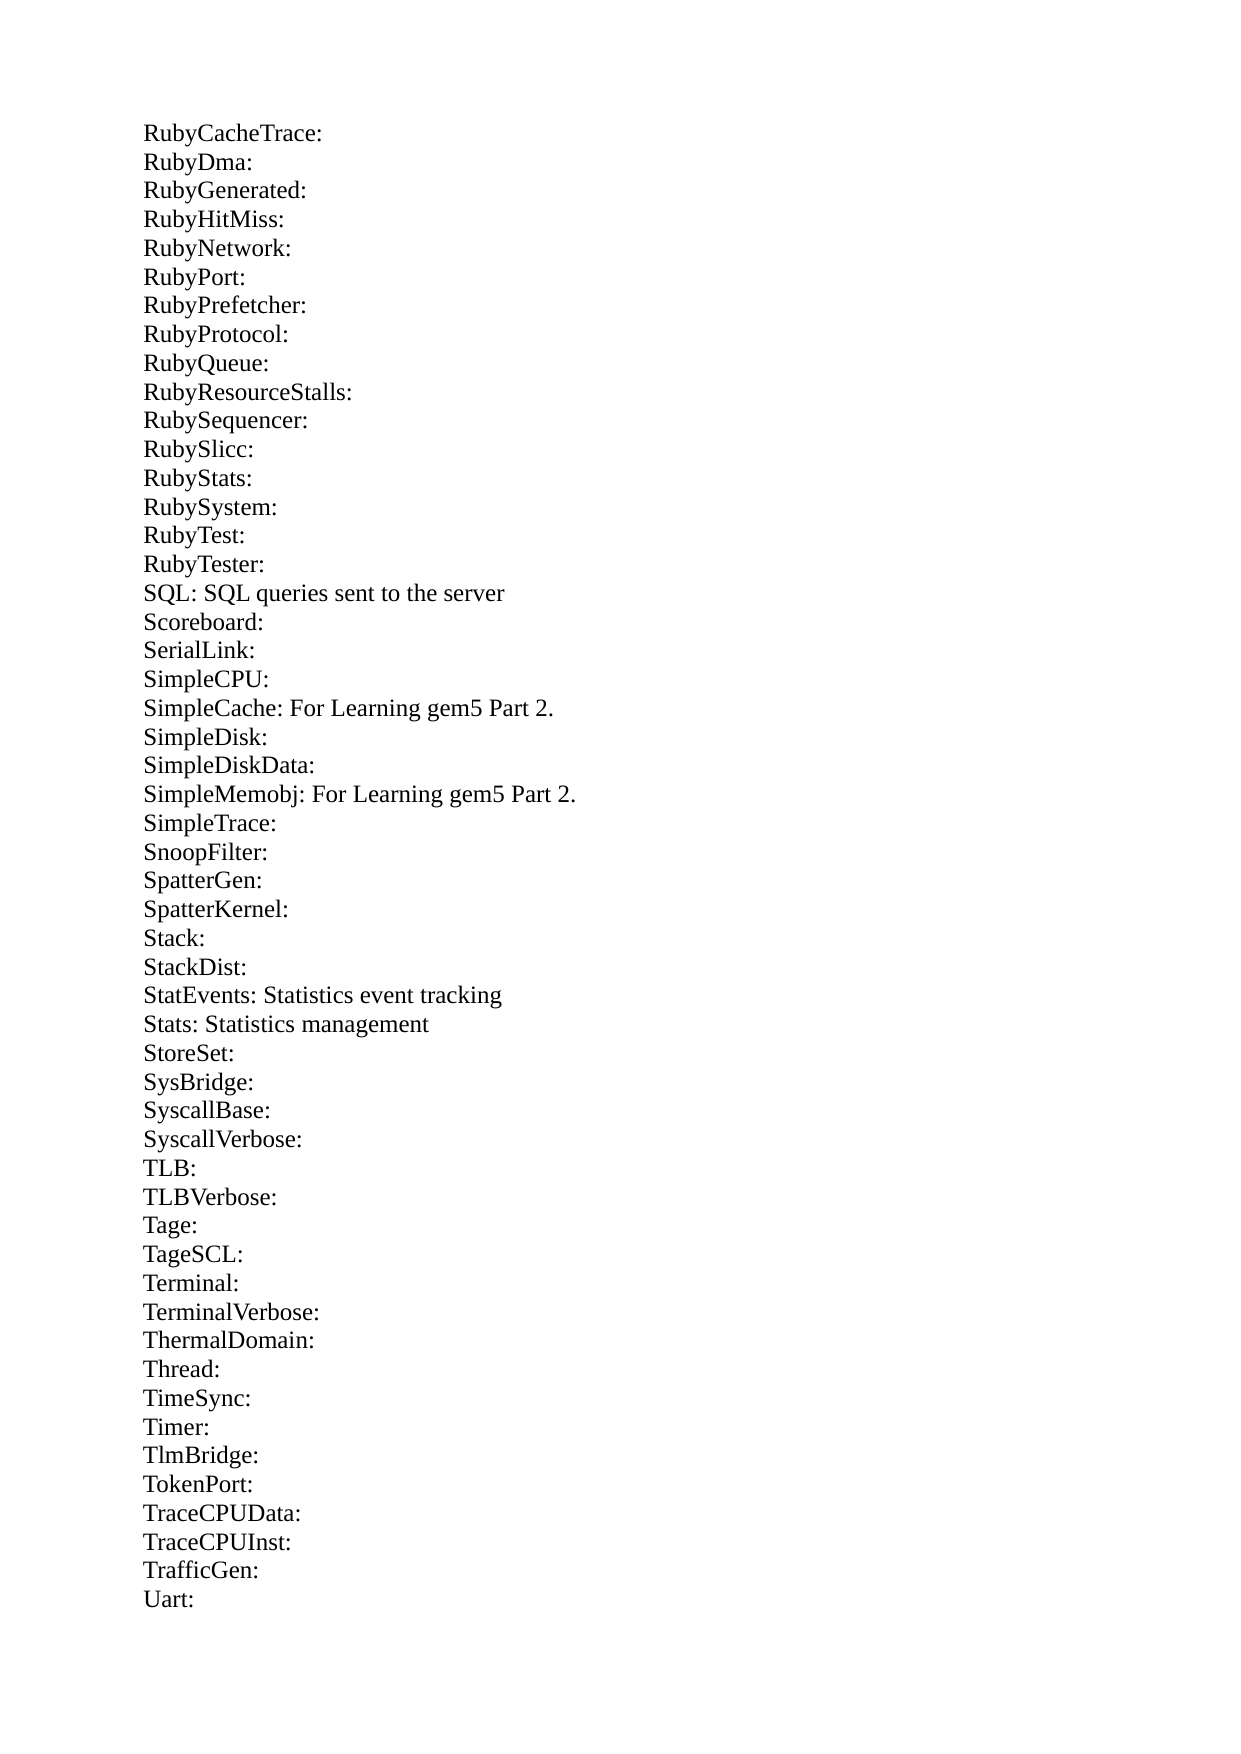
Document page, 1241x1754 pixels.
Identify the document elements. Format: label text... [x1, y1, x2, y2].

text RubySlicc: [118, 434, 1122, 463]
text TageSCL: [118, 1239, 1122, 1268]
text TerminalVerbose: [118, 1297, 1122, 1326]
text Thread: [118, 1354, 1122, 1383]
text Tage: [118, 1211, 1122, 1239]
text Terminal: [118, 1268, 1122, 1297]
text TrafficGen: [118, 1556, 1122, 1584]
text RubyPort: [118, 262, 1122, 291]
text RubyResourceStalls: [118, 377, 1122, 406]
text Timer: [118, 1412, 1122, 1441]
text RubyGenerated: [118, 176, 1122, 204]
text SysBridge: [118, 1067, 1122, 1096]
text RubyDma: [118, 147, 1122, 176]
text RubyStats: [118, 463, 1122, 492]
text SimpleCache: For Learning gem5 Part 2. [118, 693, 1122, 722]
text SnoopFilter: [118, 837, 1122, 866]
text SyscallBase: [118, 1096, 1122, 1124]
text SimpleMemobj: For Learning gem5 Part 2. [118, 779, 1122, 808]
text StoreSet: [118, 1038, 1122, 1067]
text SimpleDiskData: [118, 751, 1122, 779]
text RubyNetwork: [118, 233, 1122, 262]
text RubySystem: [118, 492, 1122, 521]
text SyscallVerbose: [118, 1124, 1122, 1153]
text RubyTester: [118, 549, 1122, 578]
text TimeSync: [118, 1383, 1122, 1412]
text RubyProtocol: [118, 319, 1122, 348]
text TLB: [118, 1153, 1122, 1182]
text StackDist: [118, 952, 1122, 981]
text SQL: SQL queries sent to the server [118, 578, 1122, 607]
text Uart: [118, 1584, 1122, 1613]
text TlmBridge: [118, 1441, 1122, 1469]
text Stats: Statistics management [118, 1009, 1122, 1038]
text TraceCPUData: [118, 1498, 1122, 1527]
text ThermalDomain: [118, 1326, 1122, 1354]
text RubySequencer: [118, 406, 1122, 434]
text StatEvents: Statistics event tracking [118, 981, 1122, 1009]
text TLBVerbose: [118, 1182, 1122, 1211]
text SpatterKernel: [118, 894, 1122, 923]
text SimpleTrace: [118, 808, 1122, 837]
text SimpleCPU: [118, 664, 1122, 693]
text Scoreboard: [118, 607, 1122, 636]
text SimpleDisk: [118, 722, 1122, 751]
text Stack: [118, 923, 1122, 952]
text TraceCPUInst: [118, 1527, 1122, 1556]
text RubyCacheTrace: [118, 118, 1122, 147]
text RubyPrefetcher: [118, 291, 1122, 319]
text RubyTest: [118, 521, 1122, 549]
text TokenPort: [118, 1469, 1122, 1498]
text SpatterGen: [118, 866, 1122, 894]
text RubyQueue: [118, 348, 1122, 377]
text RubyHitMiss: [118, 204, 1122, 233]
text SerialLink: [118, 636, 1122, 664]
